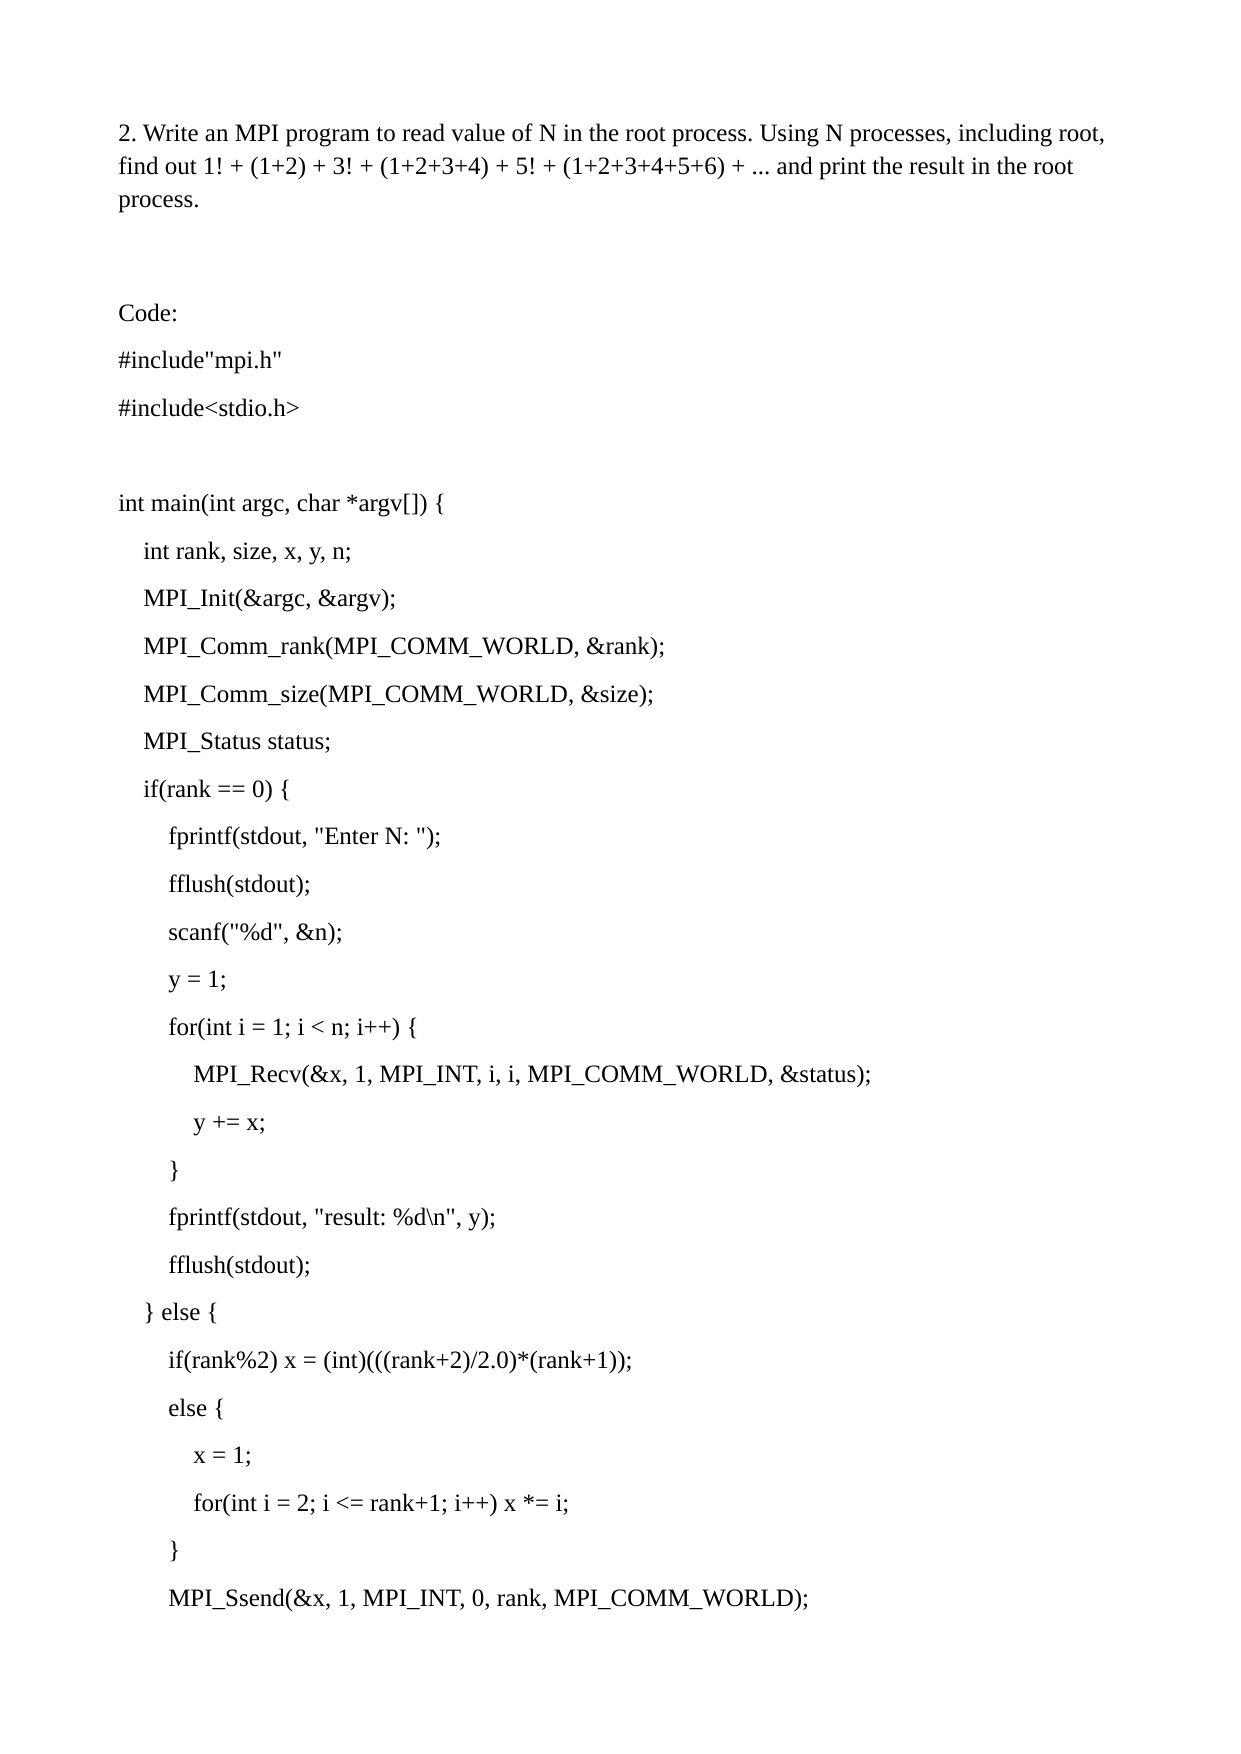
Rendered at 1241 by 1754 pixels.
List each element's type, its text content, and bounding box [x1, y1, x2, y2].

text Code: [118, 232, 1122, 327]
text else { [118, 1393, 1122, 1421]
text MPI_Comm_rank(MPI_COMM_WORLD, &rank); [118, 631, 1122, 660]
text #include<stdio.h> [118, 393, 1122, 422]
text scanf("%d", &n); [118, 917, 1122, 945]
text MPI_Status status; [118, 726, 1122, 755]
text x = 1; [118, 1440, 1122, 1469]
text fprintf(stdout, "Enter N: "); [118, 821, 1122, 850]
text fflush(stdout); [118, 869, 1122, 898]
text fprintf(stdout, "result: %d\n", y); [118, 1202, 1122, 1231]
text for(int i = 2; i <= rank+1; i++) x *= i; [118, 1488, 1122, 1517]
text int main(int argc, char *argv[]) { [118, 488, 1122, 517]
text } [118, 1536, 1122, 1564]
text for(int i = 1; i < n; i++) { [118, 1012, 1122, 1041]
text MPI_Recv(&x, 1, MPI_INT, i, i, MPI_COMM_WORLD, &status); [118, 1059, 1122, 1088]
text MPI_Init(&argc, &argv); [118, 583, 1122, 612]
text 2. Write an MPI program to read value of N in the root process. Using N processes, including root, find out 1! + (1+2) + 3! + (1+2+3+4) + 5! + (1+2+3+4+5+6) + ... and print the result in the root process. [118, 118, 1122, 213]
text } [118, 1155, 1122, 1183]
text y += x; [118, 1107, 1122, 1136]
text if(rank == 0) { [118, 774, 1122, 803]
text y = 1; [118, 964, 1122, 993]
text } else { [118, 1297, 1122, 1326]
text if(rank%2) x = (int)(((rank+2)/2.0)*(rank+1)); [118, 1345, 1122, 1374]
text #include"mpi.h" [118, 345, 1122, 374]
text MPI_Ssend(&x, 1, MPI_INT, 0, rank, MPI_COMM_WORLD); [118, 1583, 1122, 1612]
text MPI_Comm_size(MPI_COMM_WORLD, &size); [118, 679, 1122, 707]
text int rank, size, x, y, n; [118, 536, 1122, 564]
text fflush(stdout); [118, 1250, 1122, 1279]
